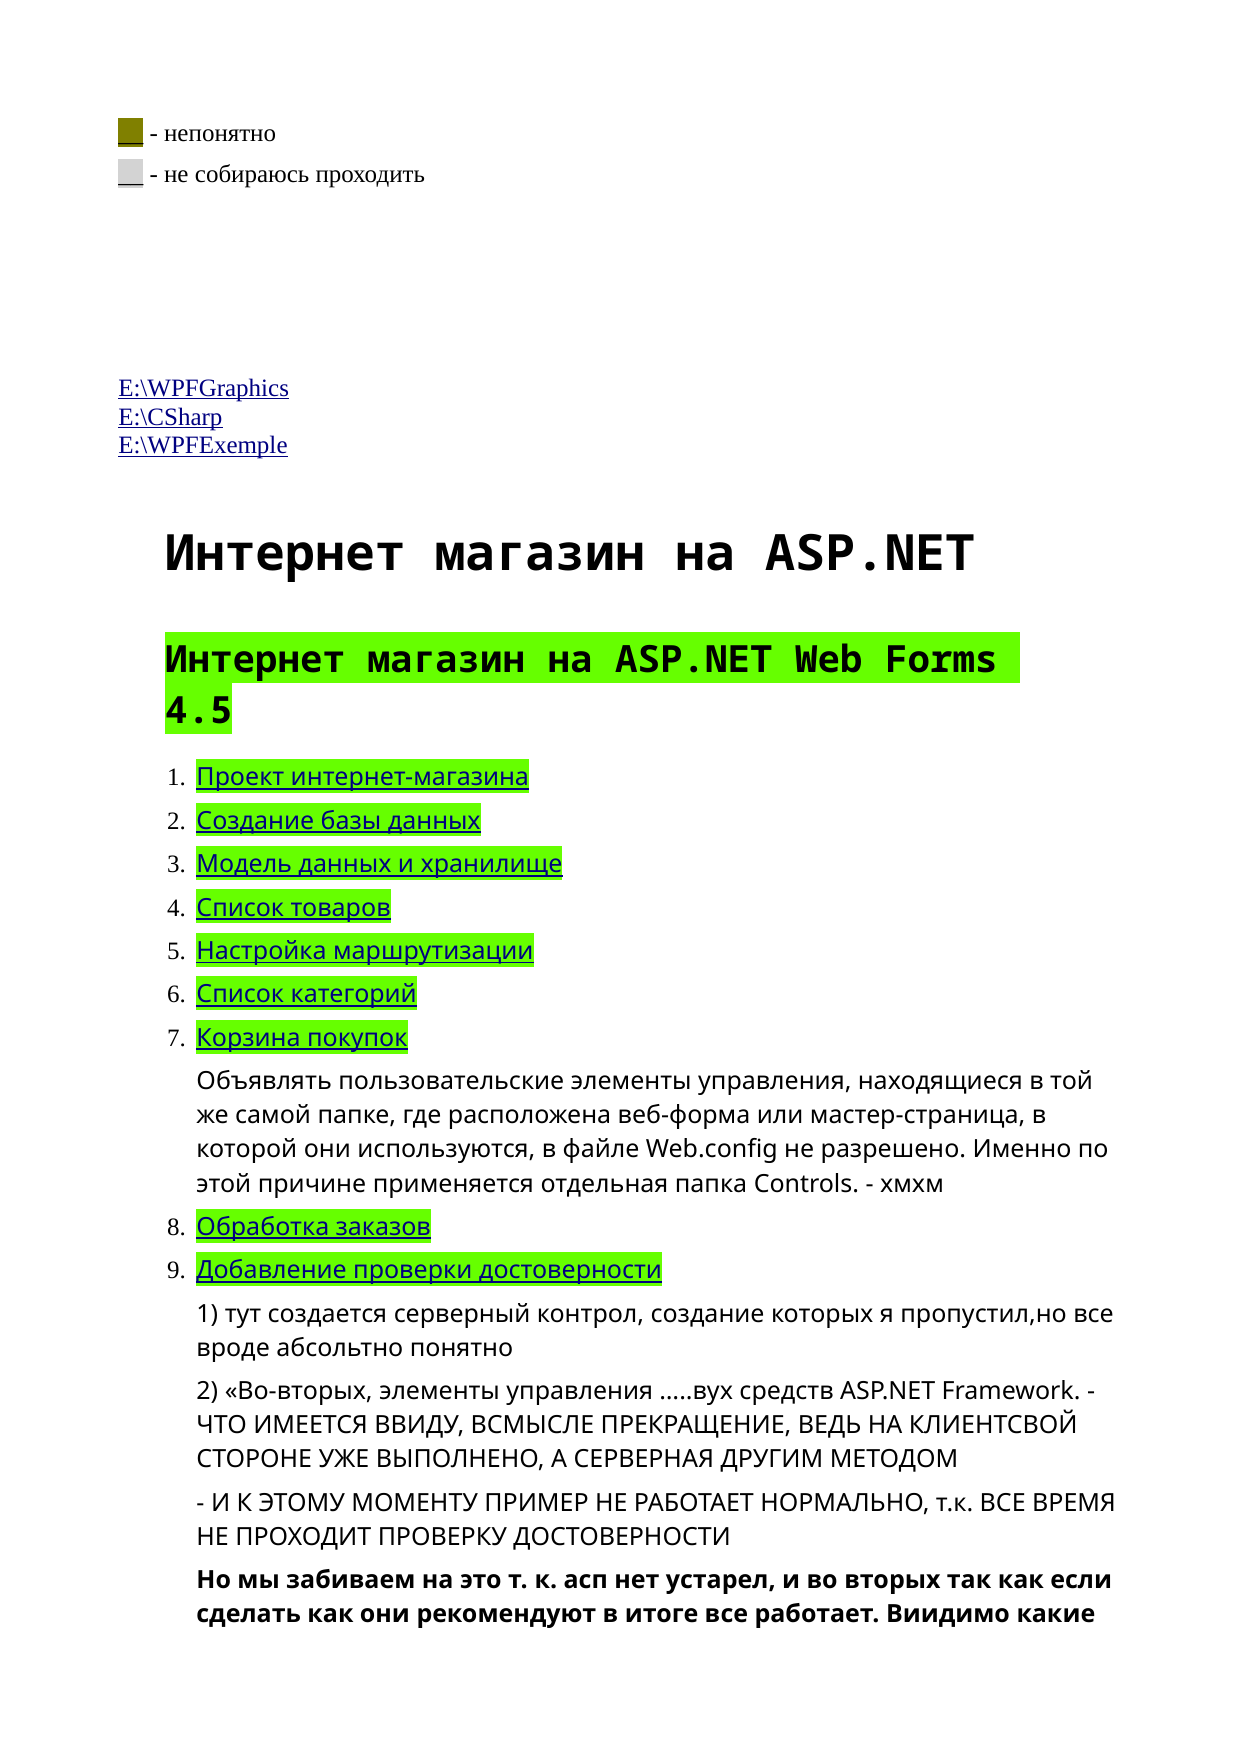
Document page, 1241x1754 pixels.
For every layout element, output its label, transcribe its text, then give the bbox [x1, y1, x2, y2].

list - И К ЭТОМУ МОМЕНТУ ПРИМЕР НЕ РАБОТАЕТ НОРМАЛЬНО, т.к. ВСЕ ВРЕМЯ НЕ ПРОХОДИТ ПРОВЕРКУ ДОСТОВЕРНОСТИ [167, 1484, 1122, 1553]
list Объявлять пользовательские элементы управления, находящиеся в той же самой папке, где расположена веб-форма или мастер-страница, в которой они используются, в файле Web.config не разрешено. Именно по этой причине применяется отдельная папка Controls. - хмхм [167, 1063, 1122, 1199]
list Корзина покупок [167, 1019, 1122, 1054]
list Модель данных и хранилище [167, 846, 1122, 880]
list 2) «Во-вторых, элементы управления …..вух средств ASP.NET Framework. - ЧТО ИМЕЕТСЯ ВВИДУ, ВСМЫСЛЕ ПРЕКРАЩЕНИЕ, ВЕДЬ НА КЛИЕНТСВОЙ СТОРОНЕ УЖЕ ВЫПОЛНЕНО, А СЕРВЕРНАЯ ДРУГИМ МЕТОДОМ [167, 1373, 1122, 1475]
list Настройка маршрутизации [167, 933, 1122, 967]
text __ - непонятно [118, 118, 1122, 147]
list Проект интернет-магазина [167, 759, 1122, 793]
list Обработка заказов [167, 1209, 1122, 1243]
list Создание базы данных [167, 802, 1122, 836]
text E:\WPFGraphics [118, 373, 1122, 402]
list Список товаров [167, 889, 1122, 923]
text E:\WPFExemple [118, 431, 1122, 459]
subtitle Интернет магазин на ASP.NET Web Forms 4.5 [165, 632, 1075, 734]
text __ - не собираюсь проходить [118, 159, 1122, 188]
list Список категорий [167, 976, 1122, 1010]
list Но мы забиваем на это т. к. асп нет устарел, и во вторых так как если сделать как они рекомендуют в итоге все работает. Виидимо какие [167, 1562, 1122, 1630]
subtitle Интернет магазин на ASP.NET [165, 517, 1075, 585]
list 1) тут создается серверный контрол, создание которых я пропустил,но все вроде абсольтно понятно [167, 1296, 1122, 1364]
text E:\CSharp [118, 402, 1122, 431]
list Добавление проверки достоверности [167, 1252, 1122, 1286]
